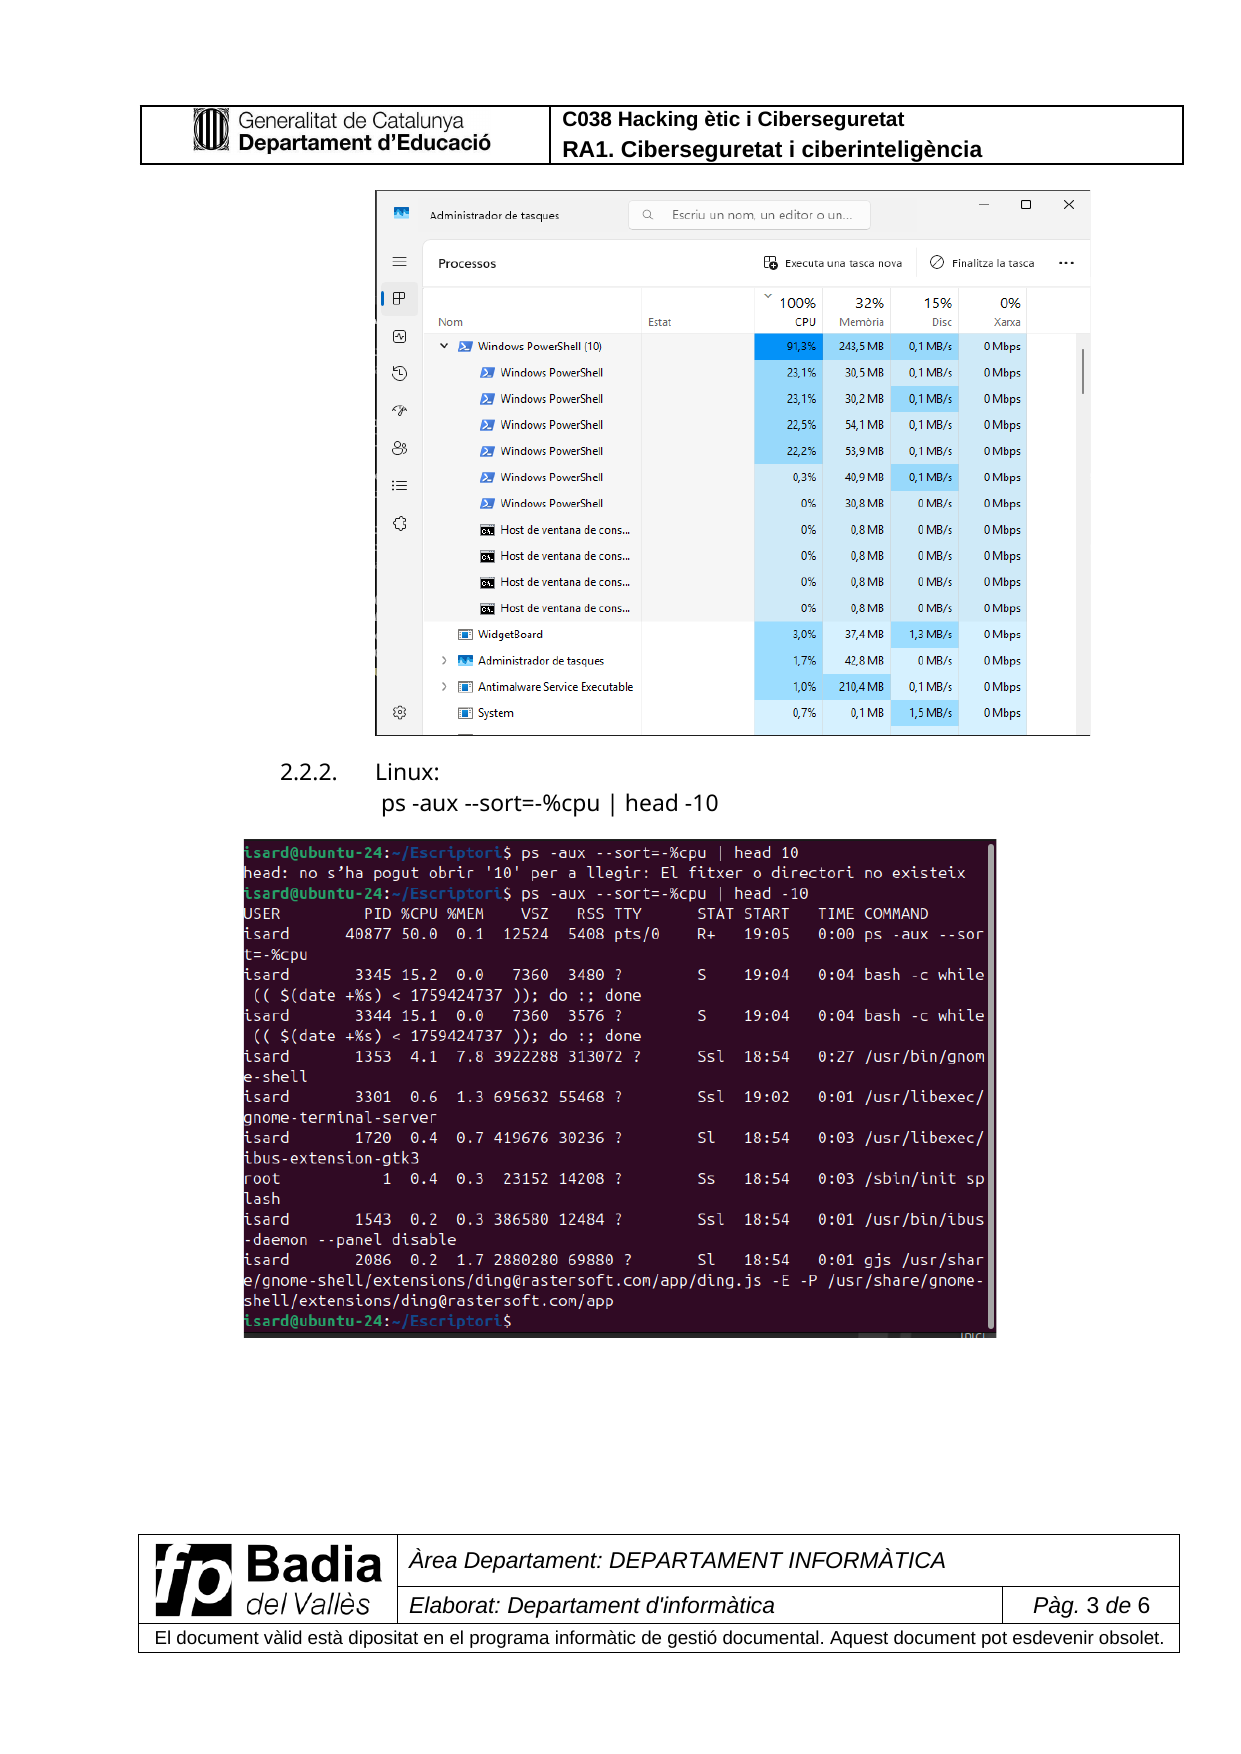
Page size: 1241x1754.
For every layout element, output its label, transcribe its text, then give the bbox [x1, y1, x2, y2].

picture [150, 1535, 387, 1623]
list Linux: ps -aux --sort=-%cpu | head -10 [337, 756, 1090, 819]
picture [375, 190, 1091, 736]
picture [243, 839, 997, 1338]
picture [193, 107, 491, 155]
